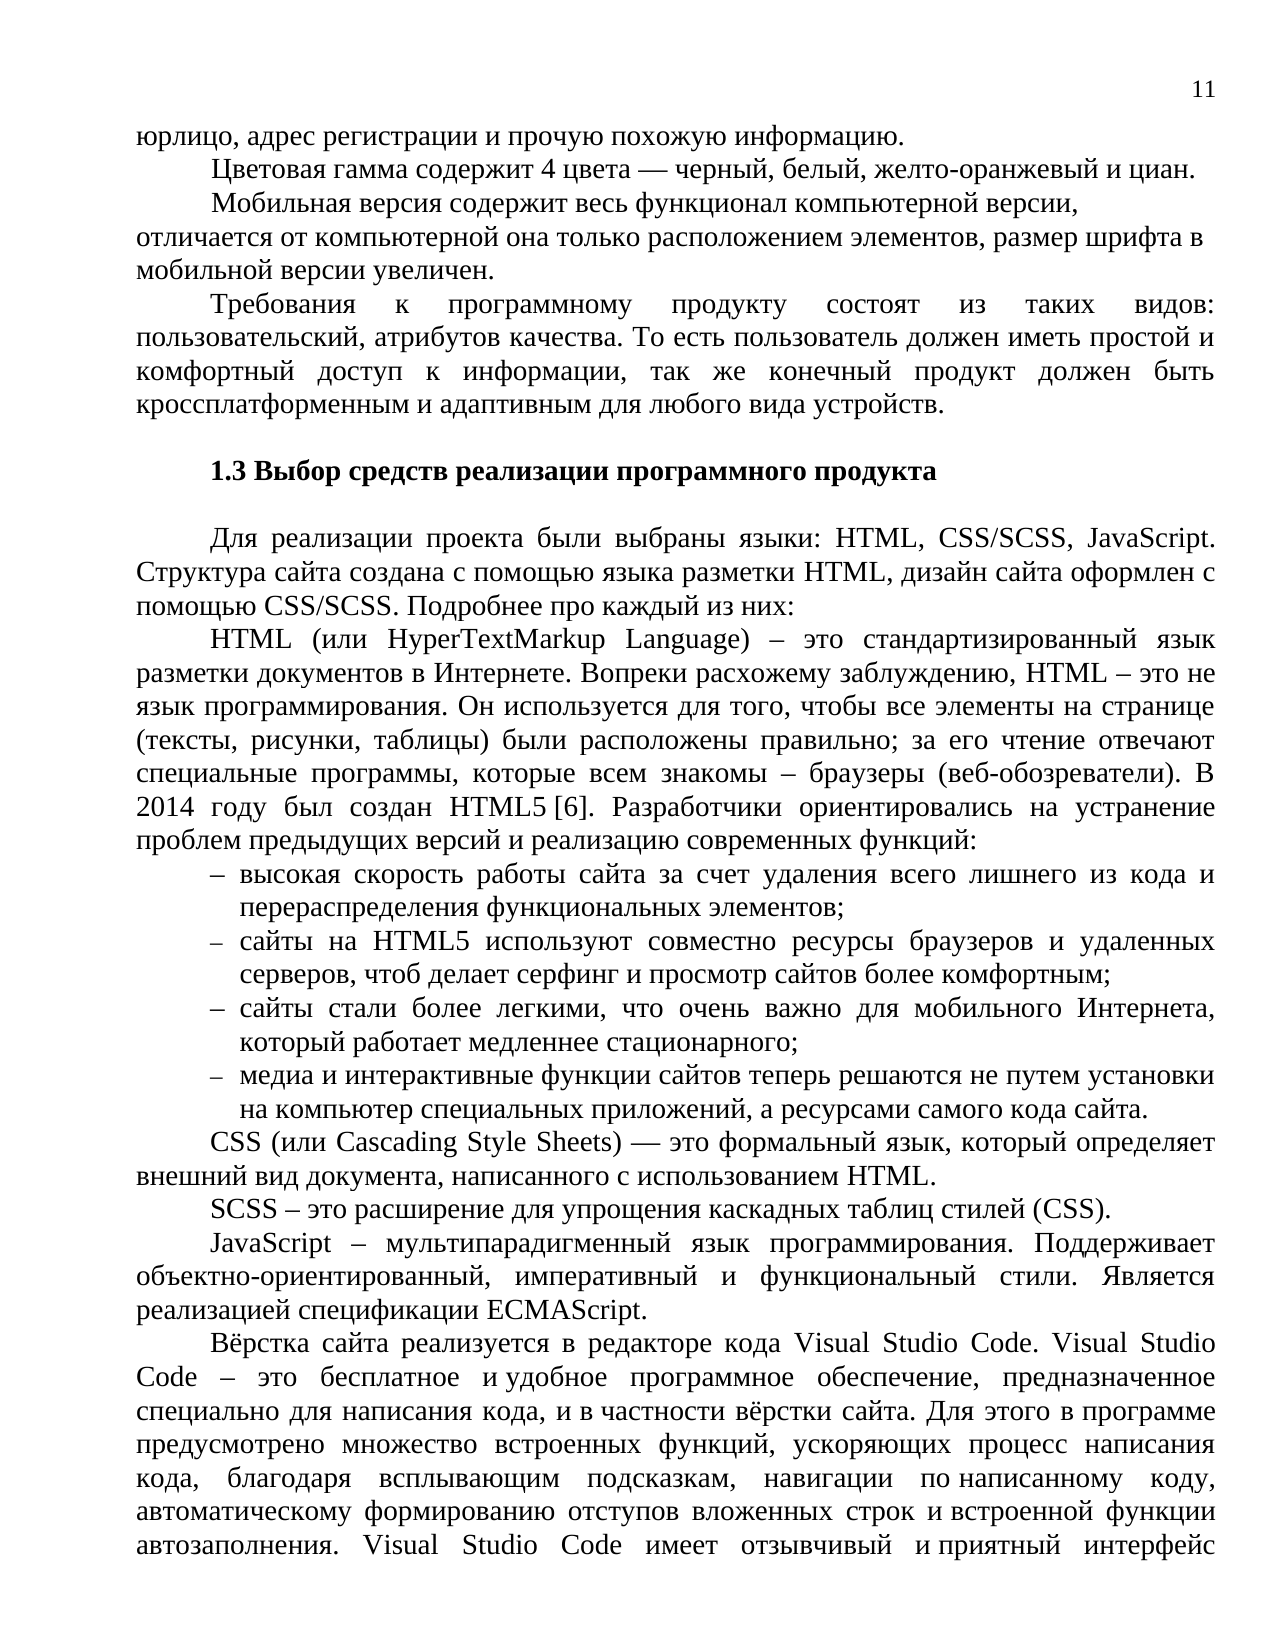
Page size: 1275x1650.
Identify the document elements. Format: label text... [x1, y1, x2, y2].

list высокая скорость работы сайта за счет удаления всего лишнего из кода и перераспределения функциональных элементов; [210, 856, 1216, 923]
text Для реализации проекта были выбраны языки: HTML, CSS/SCSS, JavaScript. Структура сайта создана с помощью языка разметки HTML, дизайн сайта оформлен с помощью CSS/SCSS. Подробнее про каждый из них: [136, 521, 1216, 621]
text Вёрстка сайта реализуется в редакторе кода Visual Studio Code. Visual Studio Code – это бесплатное и удобное программное обеспечение, предназначенное специально для написания кода, и в частности вёрстки сайта. Для этого в программе предусмотрено множество встроенных функций, ускоряющих процесс написания кода, благодаря всплывающим подсказкам, навигации по написанному коду, автоматическому формированию отступов вложенных строк и встроенной функции автозаполнения. Visual Studio Code имеет отзывчивый и приятный интерфейс [136, 1326, 1216, 1560]
list медиа и интерактивные функции сайтов теперь решаются не путем установки на компьютер специальных приложений, а ресурсами самого кода сайта. [210, 1057, 1216, 1124]
text Мобильная версия содержит весь функционал компьютерной версии, отличается от компьютерной она только расположением элементов, размер шрифта в мобильной версии увеличен. [136, 185, 1216, 286]
list сайты на HTML5 используют совместно ресурсы браузеров и удаленных серверов, чтоб делает серфинг и просмотр сайтов более комфортным; [210, 923, 1216, 990]
list Выбор средств реализации программного продукта [210, 453, 1216, 487]
text HTML (или HyperTextMarkup Language) – это стандартизированный язык разметки документов в Интернете. Вопреки расхожему заблуждению, HTML – это не язык программирования. Он используется для того, чтобы все элементы на странице (тексты, рисунки, таблицы) были расположены правильно; за его чтение отвечают специальные программы, которые всем знакомы – браузеры (веб-обозреватели). В 2014 году был создан HTML5 [6]. Разработчики ориентировались на устранение проблем предыдущих версий и реализацию современных функций: [136, 621, 1216, 856]
text CSS (или Cascading Style Sheets) — это формальный язык, который определяет внешний вид документа, написанного с использованием HTML. [136, 1124, 1216, 1191]
text Требования к программному продукту состоят из таких видов: пользовательский, атрибутов качества. То есть пользователь должен иметь простой и комфортный доступ к информации, так же конечный продукт должен быть кроссплатформенным и адаптивным для любого вида устройств. [136, 286, 1216, 420]
text SCSS – это расширение для упрощения каскадных таблиц стилей (CSS). [136, 1191, 1216, 1225]
list сайты стали более легкими, что очень важно для мобильного Интернета, который работает медленнее стационарного; [210, 990, 1216, 1057]
text юрлицо, адрес регистрации и прочую похожую информацию. [136, 118, 1216, 152]
text Цветовая гамма содержит 4 цвета — черный, белый, желто-оранжевый и циан. [136, 152, 1216, 185]
text JavaScript – мультипарадигменный язык программирования. Поддерживает объектно-ориентированный, императивный и функциональный стили. Является реализацией спецификации ECMAScript. [136, 1225, 1216, 1326]
